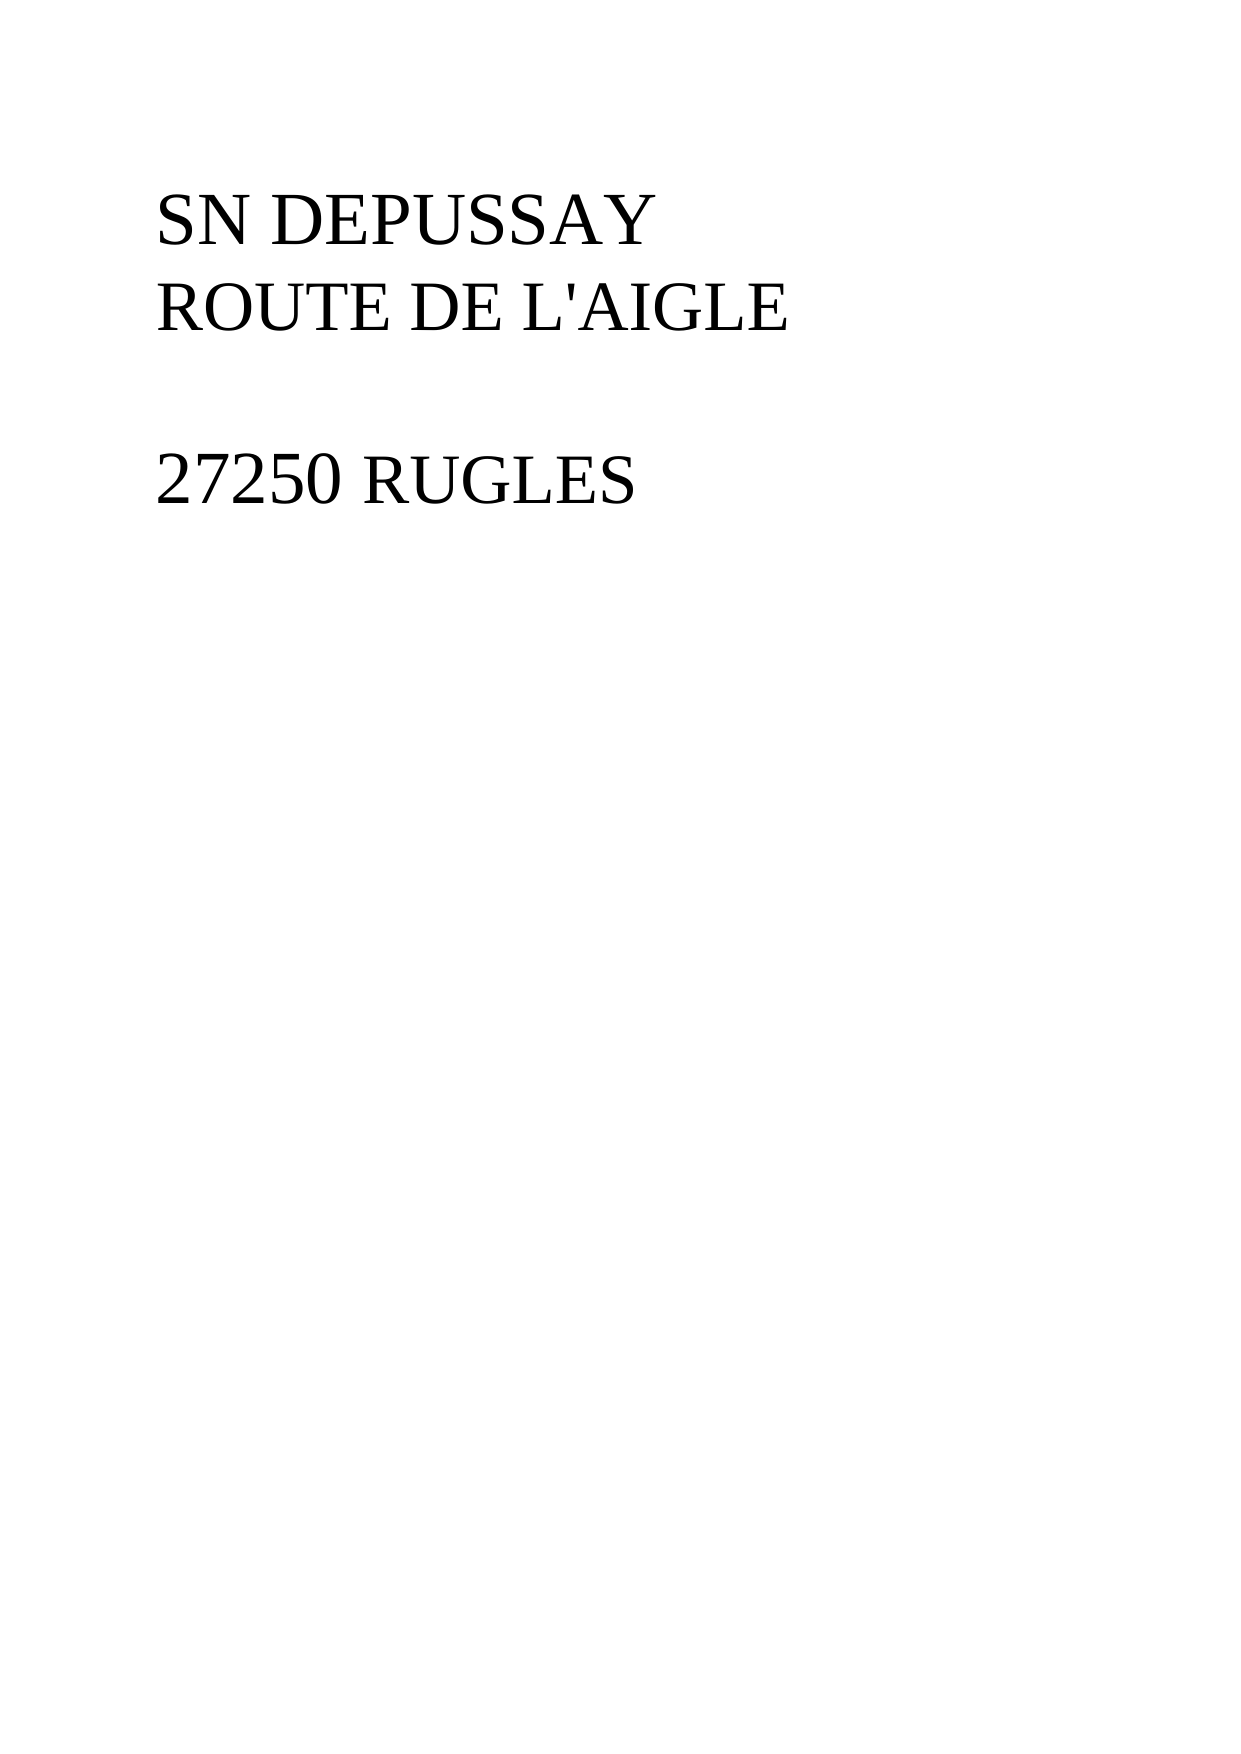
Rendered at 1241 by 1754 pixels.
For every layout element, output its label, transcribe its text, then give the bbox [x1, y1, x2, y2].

text SN DEPUSSAY [118, 174, 1122, 260]
text 27250 RUGLES [118, 433, 1122, 519]
text ROUTE DE L'AIGLE [118, 260, 1122, 347]
